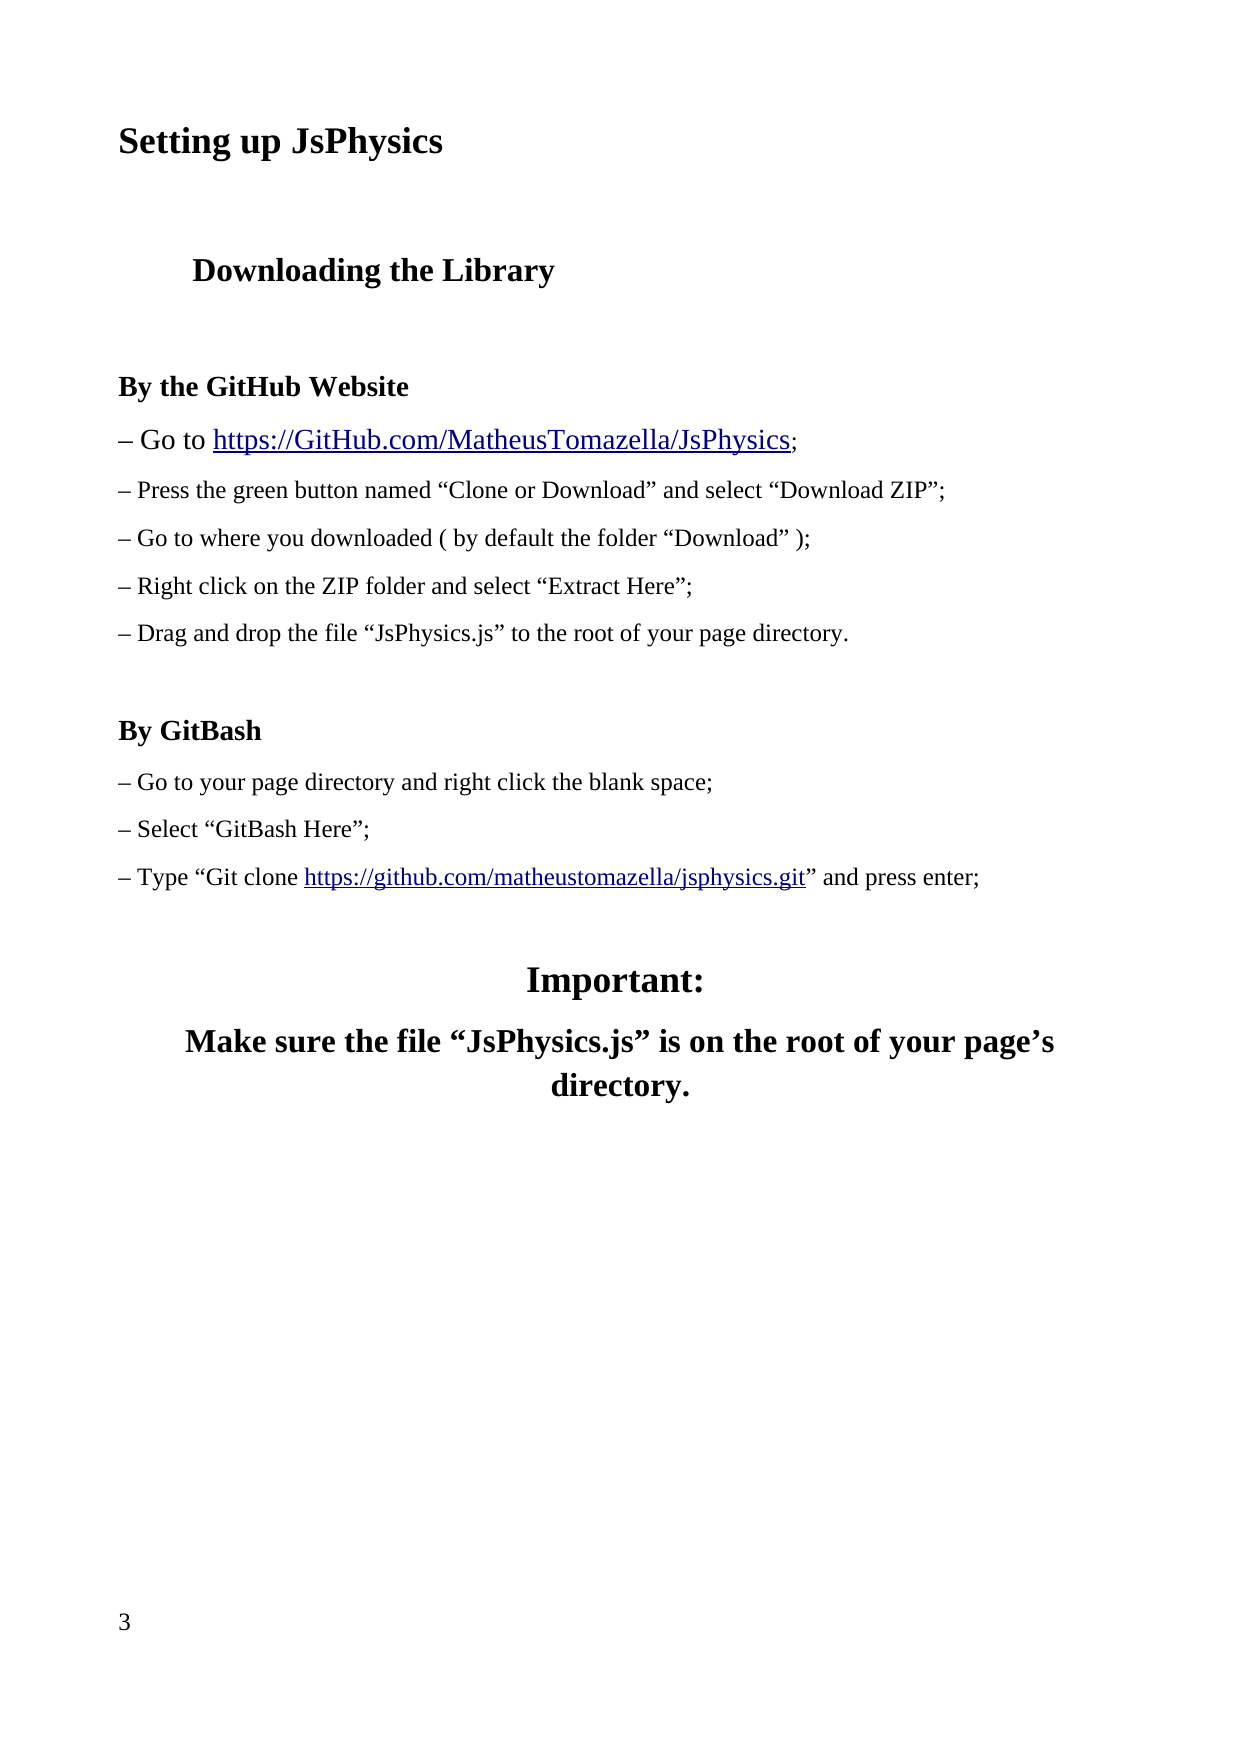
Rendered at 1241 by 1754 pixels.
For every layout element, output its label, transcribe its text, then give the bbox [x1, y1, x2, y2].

text – Press the green button named “Clone or Download” and select “Download ZIP”; [118, 476, 1122, 504]
text Make sure the file “JsPhysics.js” is on the root of your page’s directory. [118, 1021, 1122, 1104]
text Downloading the Library [118, 246, 1122, 289]
text Important: [118, 957, 1122, 1000]
text – Type “Git clone https://github.com/matheustomazella/jsphysics.git” and press enter; [118, 862, 1122, 891]
text – Right click on the ZIP folder and select “Extract Here”; [118, 571, 1122, 599]
text – Go to where you downloaded ( by default the folder “Download” ); [118, 523, 1122, 552]
text – Select “GitBash Here”; [118, 814, 1122, 843]
text By GitBash [118, 713, 1122, 747]
text – Drag and drop the file “JsPhysics.js” to the root of your page directory. [118, 618, 1122, 647]
text Setting up JsPhysics [118, 118, 1122, 161]
text – Go to https://GitHub.com/MatheusTomazella/JsPhysics; [118, 422, 1122, 456]
text – Go to your page directory and right click the blank space; [118, 767, 1122, 795]
text By the GitHub Website [118, 369, 1122, 403]
